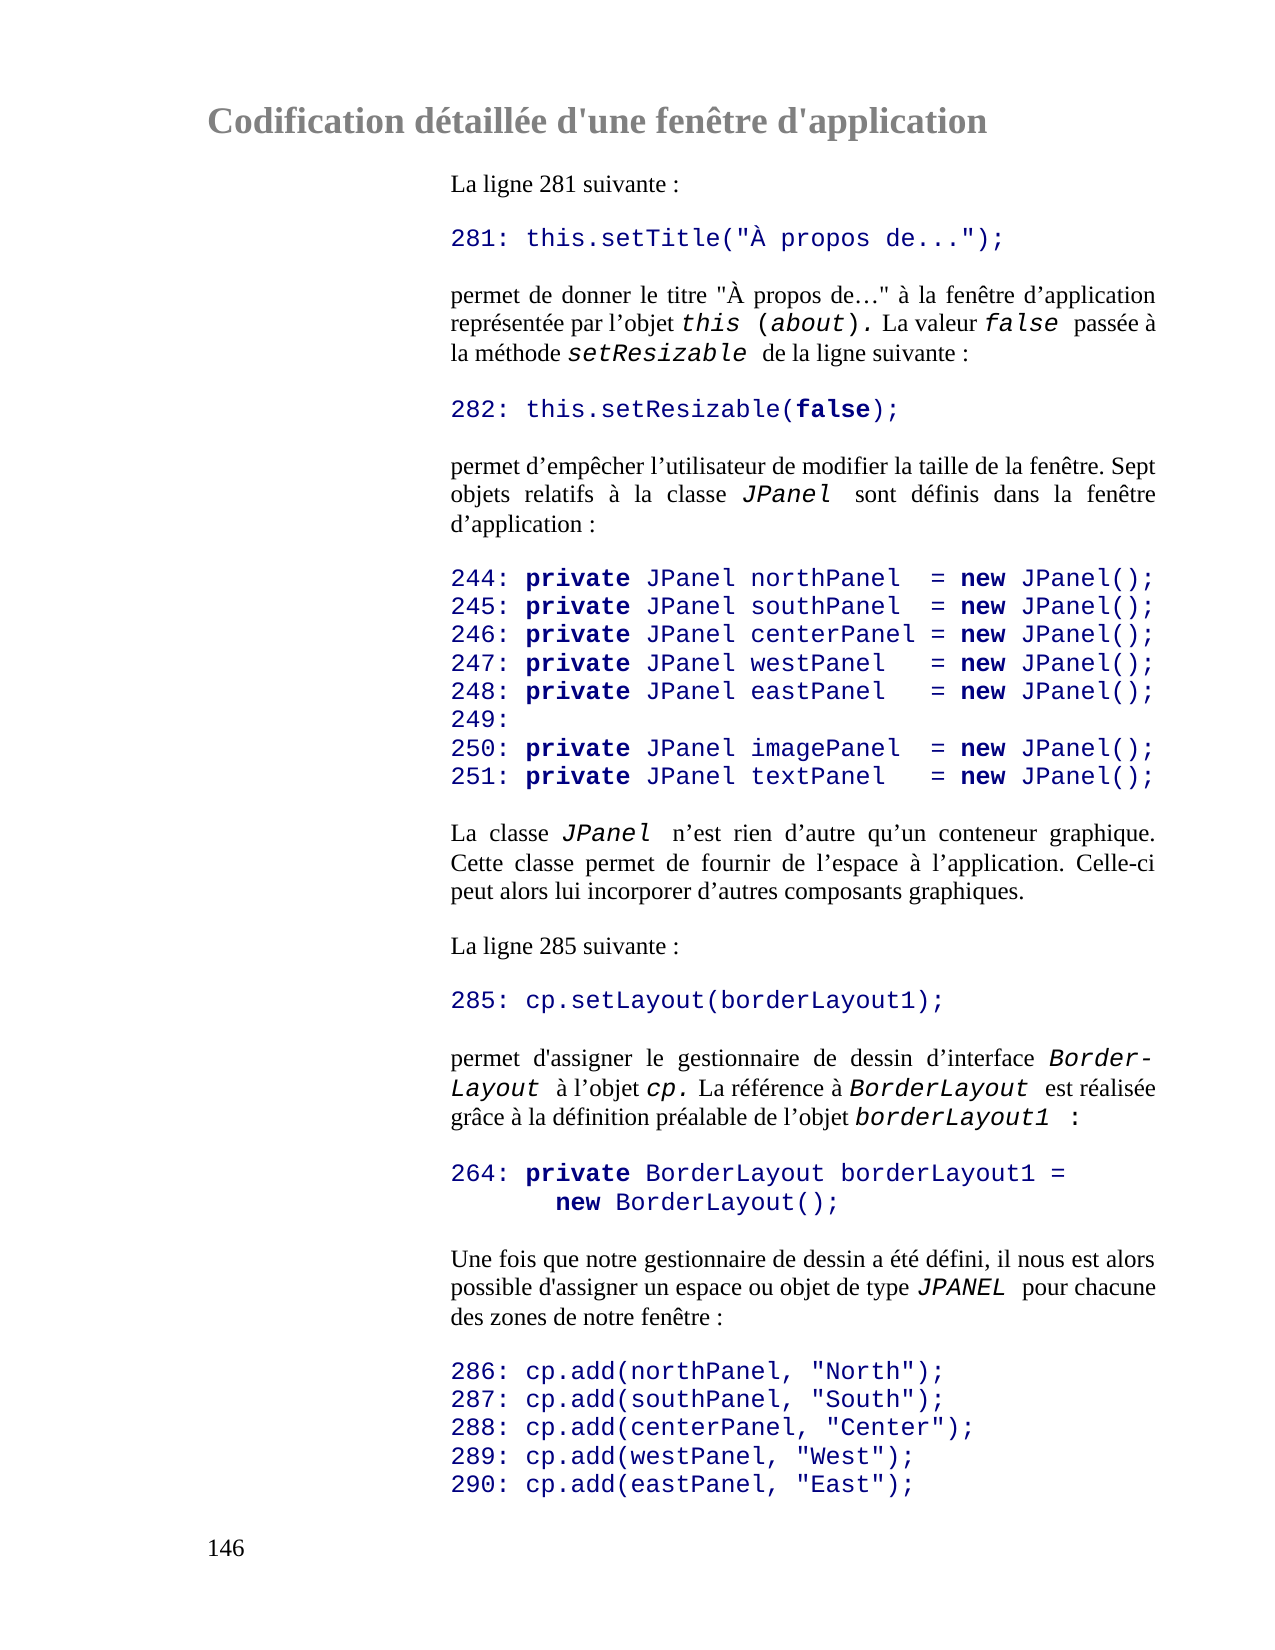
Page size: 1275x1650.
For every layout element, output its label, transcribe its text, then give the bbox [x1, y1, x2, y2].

table_header [200, 396, 443, 424]
table_header [200, 1245, 443, 1331]
table_header La ligne 285 suivante : 285: cp.setLayout(borderLayout1); [443, 933, 1163, 1016]
table_header [200, 170, 443, 253]
table_header La classe JPanel n’est rien d’autre qu’un conteneur graphique. Cette classe permet de fournir de l’espace à l’application. Celle-ci peut alors lui incorporer d’autres composants graphiques. [443, 820, 1163, 905]
table_header permet d’empêcher l’utilisateur de modifier la taille de la fenêtre. Sept objets relatifs à la classe JPanel sont définis dans la fenêtre d’application : [443, 452, 1163, 537]
table_header [200, 1358, 443, 1500]
table_header [200, 281, 443, 368]
table_header Une fois que notre gestionnaire de dessin a été défini, il nous est alors possible d'assigner un espace ou objet de type JPANEL pour chacune des zones de notre fenêtre : [443, 1245, 1163, 1331]
subtitle Codification détaillée d'une fenêtre d'application [207, 100, 1157, 142]
table_header [200, 1161, 443, 1218]
table_header [200, 565, 443, 792]
table_header [200, 933, 443, 1016]
table_header 264: private BorderLayout borderLayout1 = new BorderLayout(); [443, 1161, 1163, 1218]
table_header 282: this.setResizable(false); [443, 396, 1163, 424]
table_header [200, 452, 443, 537]
table_header [200, 1044, 443, 1133]
table_header La ligne 281 suivante : 281: this.setTitle("À propos de..."); [443, 170, 1163, 253]
table_header 244: private JPanel northPanel = new JPanel(); 245: private JPanel southPanel = new JPanel(); 246: private JPanel centerPanel = new JPanel(); 247: private JPanel westPanel = new JPanel(); 248: private JPanel eastPanel = new JPanel(); 249: 250: private JPanel imagePanel = new JPanel(); 251: private JPanel textPanel = new JPanel(); [443, 565, 1163, 792]
table_header 286: cp.add(northPanel, "North"); 287: cp.add(southPanel, "South"); 288: cp.add(centerPanel, "Center"); 289: cp.add(westPanel, "West"); 290: cp.add(eastPanel, "East"); [443, 1358, 1163, 1500]
table_header [200, 820, 443, 905]
table_header permet de donner le titre "À propos de…" à la fenêtre d’application représentée par l’objet this (about). La valeur false passée à la méthode setResizable de la ligne suivante : [443, 281, 1163, 368]
table_header permet d'assigner le gestionnaire de dessin d’interface Border- Layout à l’objet cp. La référence à BorderLayout est réalisée grâce à la définition préalable de l’objet borderLayout1 : [443, 1044, 1163, 1133]
